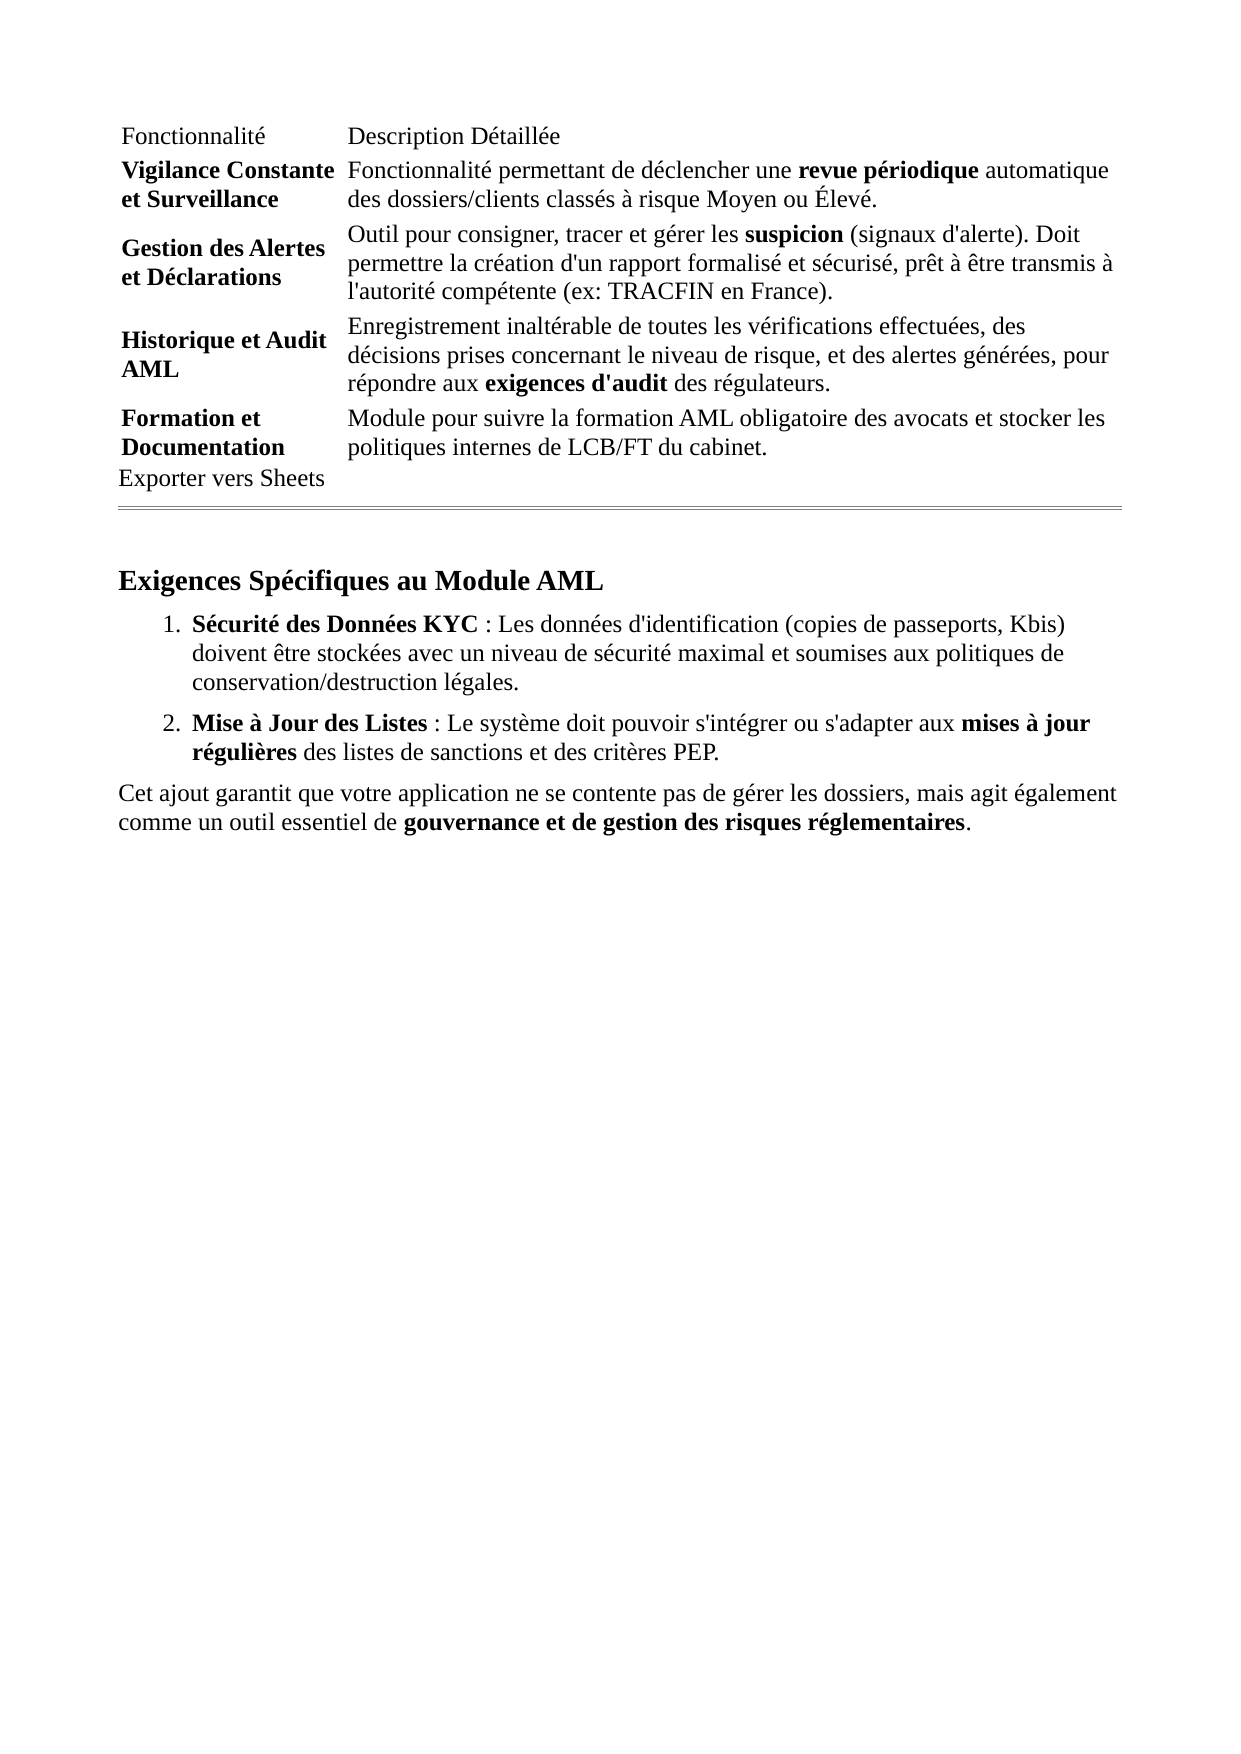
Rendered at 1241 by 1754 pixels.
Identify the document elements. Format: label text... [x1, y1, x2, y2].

text Exporter vers Sheets [118, 463, 1122, 492]
table_cell Formation et Documentation [118, 400, 344, 463]
table_cell Historique et Audit AML [118, 308, 344, 400]
table_cell Module pour suivre la formation AML obligatoire des avocats et stocker les politiques internes de LCB/FT du cabinet. [345, 400, 1122, 463]
text Cet ajout garantit que votre application ne se contente pas de gérer les dossiers, mais agit également comme un outil essentiel de gouvernance et de gestion des risques réglementaires. [118, 778, 1122, 836]
list Sécurité des Données KYC : Les données d'identification (copies de passeports, Kbis) doivent être stockées avec un niveau de sécurité maximal et soumises aux politiques de conservation/destruction légales. [162, 609, 1122, 696]
table_cell Enregistrement inaltérable de toutes les vérifications effectuées, des décisions prises concernant le niveau de risque, et des alertes générées, pour répondre aux exigences d'audit des régulateurs. [345, 308, 1122, 400]
table_cell Outil pour consigner, tracer et gérer les suspicion (signaux d'alerte). Doit permettre la création d'un rapport formalisé et sécurisé, prêt à être transmis à l'autorité compétente (ex: TRACFIN en France). [345, 216, 1122, 308]
list Mise à Jour des Listes : Le système doit pouvoir s'intégrer ou s'adapter aux mises à jour régulières des listes de sanctions et des critères PEP. [162, 708, 1122, 766]
table_header Description Détaillée [345, 118, 1122, 153]
table_cell Vigilance Constante et Surveillance [118, 153, 344, 216]
table_header Fonctionnalité [118, 118, 344, 153]
table_cell Gestion des Alertes et Déclarations [118, 216, 344, 308]
subtitle Exigences Spécifiques au Module AML [118, 563, 1122, 597]
table_cell Fonctionnalité permettant de déclencher une revue périodique automatique des dossiers/clients classés à risque Moyen ou Élevé. [345, 153, 1122, 216]
